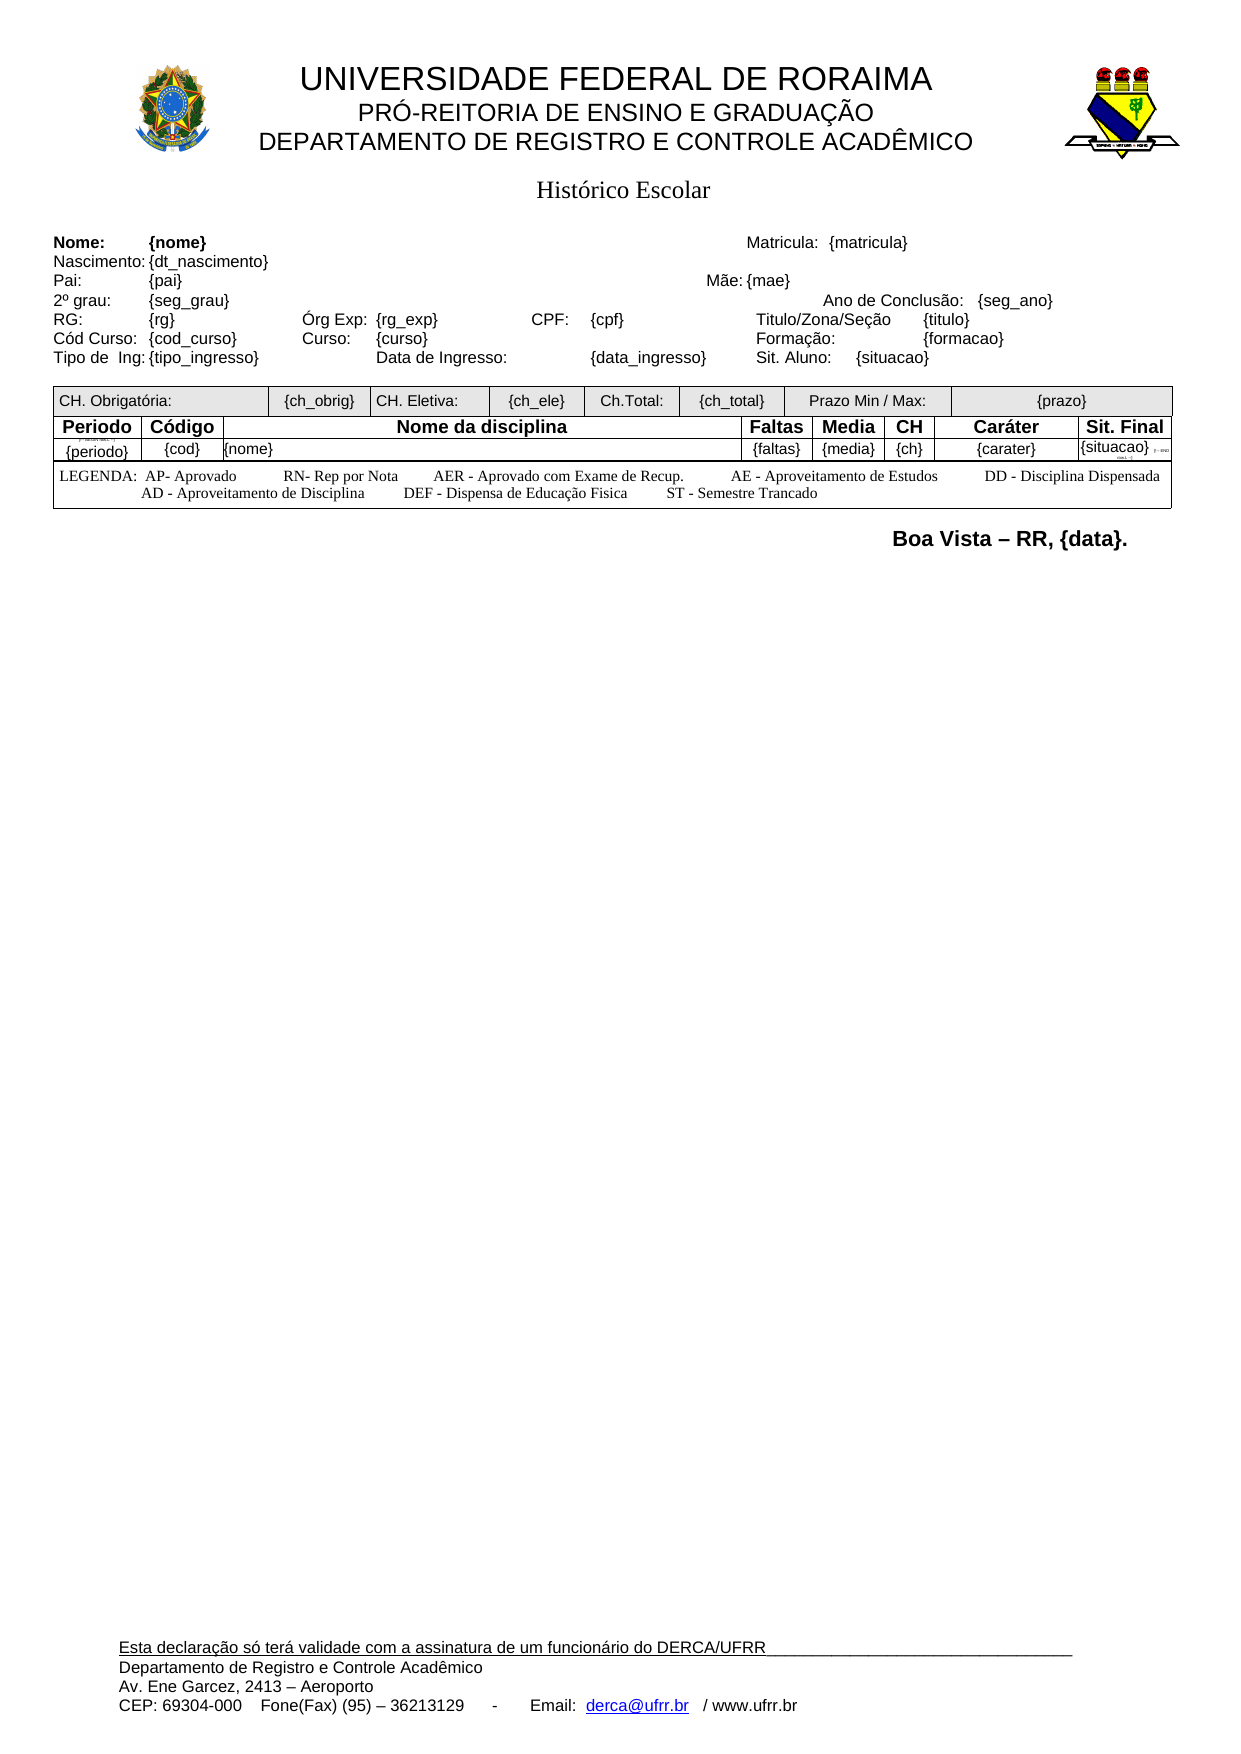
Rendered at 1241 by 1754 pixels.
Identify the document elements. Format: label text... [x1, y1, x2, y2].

table_cell RG: [53, 310, 149, 329]
table_header Código [142, 417, 223, 437]
table_cell [756, 367, 856, 386]
table_header CH [885, 417, 934, 437]
table_cell Ch.Total: [585, 387, 679, 416]
table_cell Prazo Min / Max: [785, 387, 951, 416]
table_cell [53, 367, 149, 386]
table_cell CH. Eletiva: [371, 387, 489, 416]
table_header {matricula} [829, 233, 1172, 252]
picture [1057, 65, 1189, 162]
table_cell {nome} [224, 439, 741, 460]
table_cell {data_ingresso} [590, 348, 756, 367]
table_cell Mãe: [706, 271, 746, 290]
table_cell {media} [813, 439, 884, 460]
table_cell Ano de Conclusão: [804, 290, 978, 309]
table_cell [!-- BEGIN row.L --] {periodo} [54, 439, 141, 460]
table_cell {cod_curso} [149, 329, 302, 348]
table_header Sit. Final [1079, 417, 1171, 437]
table_cell Sit. Aluno: [756, 348, 856, 367]
table_cell Nascimento: [53, 252, 149, 271]
table_cell {rg_exp} [376, 310, 531, 329]
table_cell Tipo de Ing: [53, 348, 149, 367]
table_cell [376, 367, 590, 386]
table_header Media [813, 417, 884, 437]
table_cell {pai} [149, 271, 706, 290]
text Boa Vista – RR, {data}. [119, 526, 1128, 551]
table_cell {faltas} [742, 439, 812, 460]
table_cell Curso: [302, 329, 376, 348]
table_header LEGENDA: AP- Aprovado RN- Rep por Nota AER - Aprovado com Exame de Recup. AE - Aproveitamento de Estudos DD - Disciplina Dispensada AD - Aproveitamento de Disciplina DEF - Dispensa de Educação Fisica ST - Semestre Trancado [54, 462, 1171, 508]
table_cell {cod} [142, 439, 223, 460]
table_cell {rg} [149, 310, 302, 329]
table_cell [590, 367, 756, 386]
table_cell {formacao} [923, 329, 1172, 348]
table_header {nome} [149, 233, 746, 252]
table_cell {curso} [376, 329, 756, 348]
table_cell {prazo} [952, 387, 1172, 416]
table_header Matricula: [746, 233, 829, 252]
table_cell {seg_ano} [978, 290, 1172, 309]
table_cell {ch_obrig} [269, 387, 370, 416]
table_cell Órg Exp: [302, 310, 376, 329]
table_cell {titulo} [923, 310, 1172, 329]
table_cell CPF: [531, 310, 590, 329]
table_cell {tipo_ingresso} [149, 348, 376, 367]
table_header Nome da disciplina [224, 417, 741, 437]
table_cell {mae} [746, 271, 1172, 290]
table_header Faltas [742, 417, 812, 437]
table_cell Pai: [53, 271, 149, 290]
table_cell CH. Obrigatória: [54, 387, 268, 416]
table_cell {carater} [935, 439, 1078, 460]
table_cell Data de Ingresso: [376, 348, 590, 367]
table_cell Titulo/Zona/Seção [756, 310, 923, 329]
table_cell 2º grau: [53, 290, 149, 309]
table_header Nome: [53, 233, 149, 252]
table_cell {cpf} [590, 310, 756, 329]
table_cell {ch} [885, 439, 934, 460]
table_cell {dt_nascimento} [149, 252, 1172, 271]
table_cell Formação: [756, 329, 923, 348]
table_cell Cód Curso: [53, 329, 149, 348]
picture [135, 65, 210, 152]
table_header Caráter [935, 417, 1078, 437]
table_cell {ch_ele} [490, 387, 584, 416]
table_header Periodo [54, 417, 141, 437]
table_cell {situacao} [!-- END row.L --] [1079, 439, 1171, 460]
table_cell {seg_grau} [149, 290, 804, 309]
table_cell [856, 367, 1172, 386]
table_cell {situacao} [856, 348, 1172, 367]
text Histórico Escolar [119, 175, 1128, 204]
table_cell {ch_total} [680, 387, 784, 416]
table_cell [149, 367, 376, 386]
